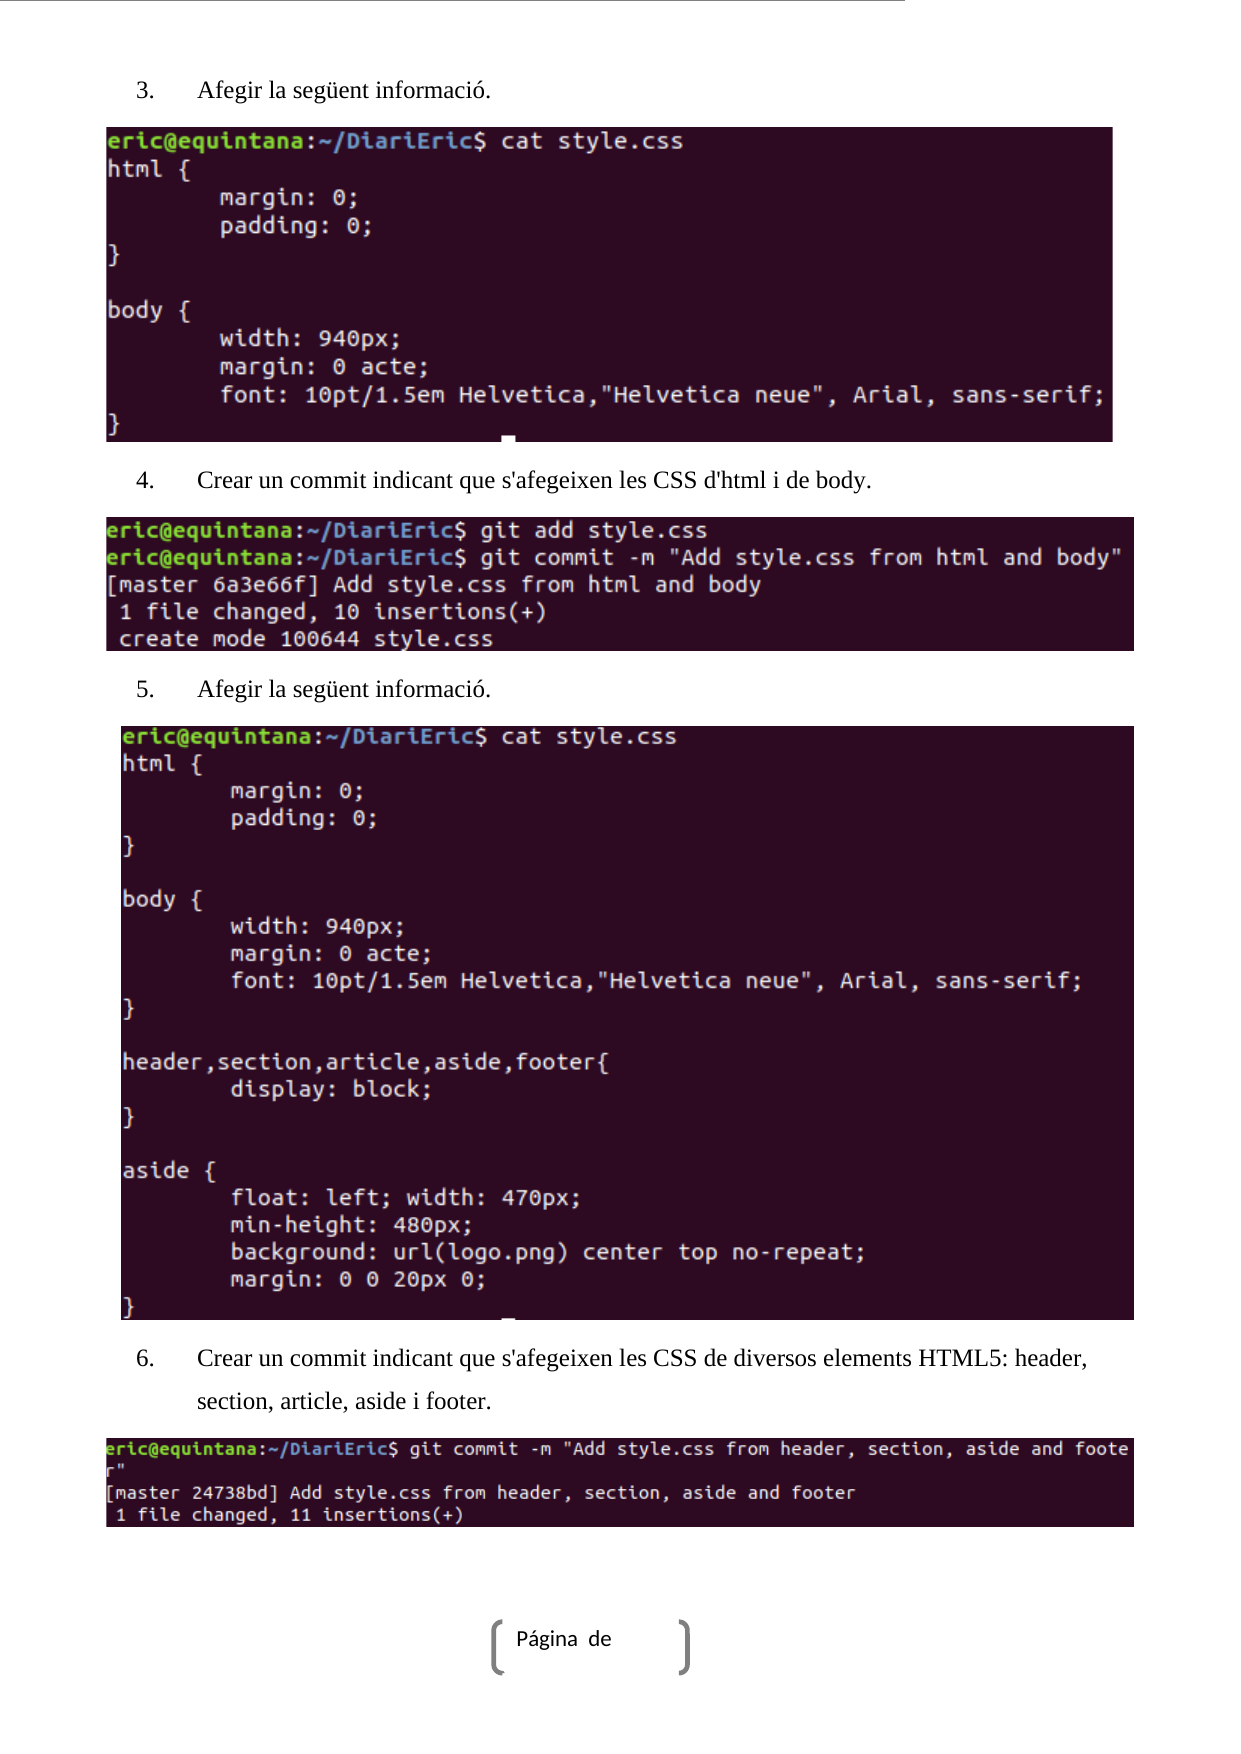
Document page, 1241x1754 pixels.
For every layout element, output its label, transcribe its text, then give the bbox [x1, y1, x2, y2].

picture [121, 726, 1134, 1320]
picture [106, 1438, 1134, 1527]
list Afegir la següent informació. [136, 75, 1134, 104]
picture [106, 517, 1134, 651]
list Afegir la següent informació. [136, 674, 1134, 703]
list Crear un commit indicant que s'afegeixen les CSS de diversos elements HTML5: header, section, article, aside i footer. [136, 1343, 1134, 1415]
picture [106, 127, 1113, 442]
list Crear un commit indicant que s'afegeixen les CSS d'html i de body. [136, 465, 1134, 494]
